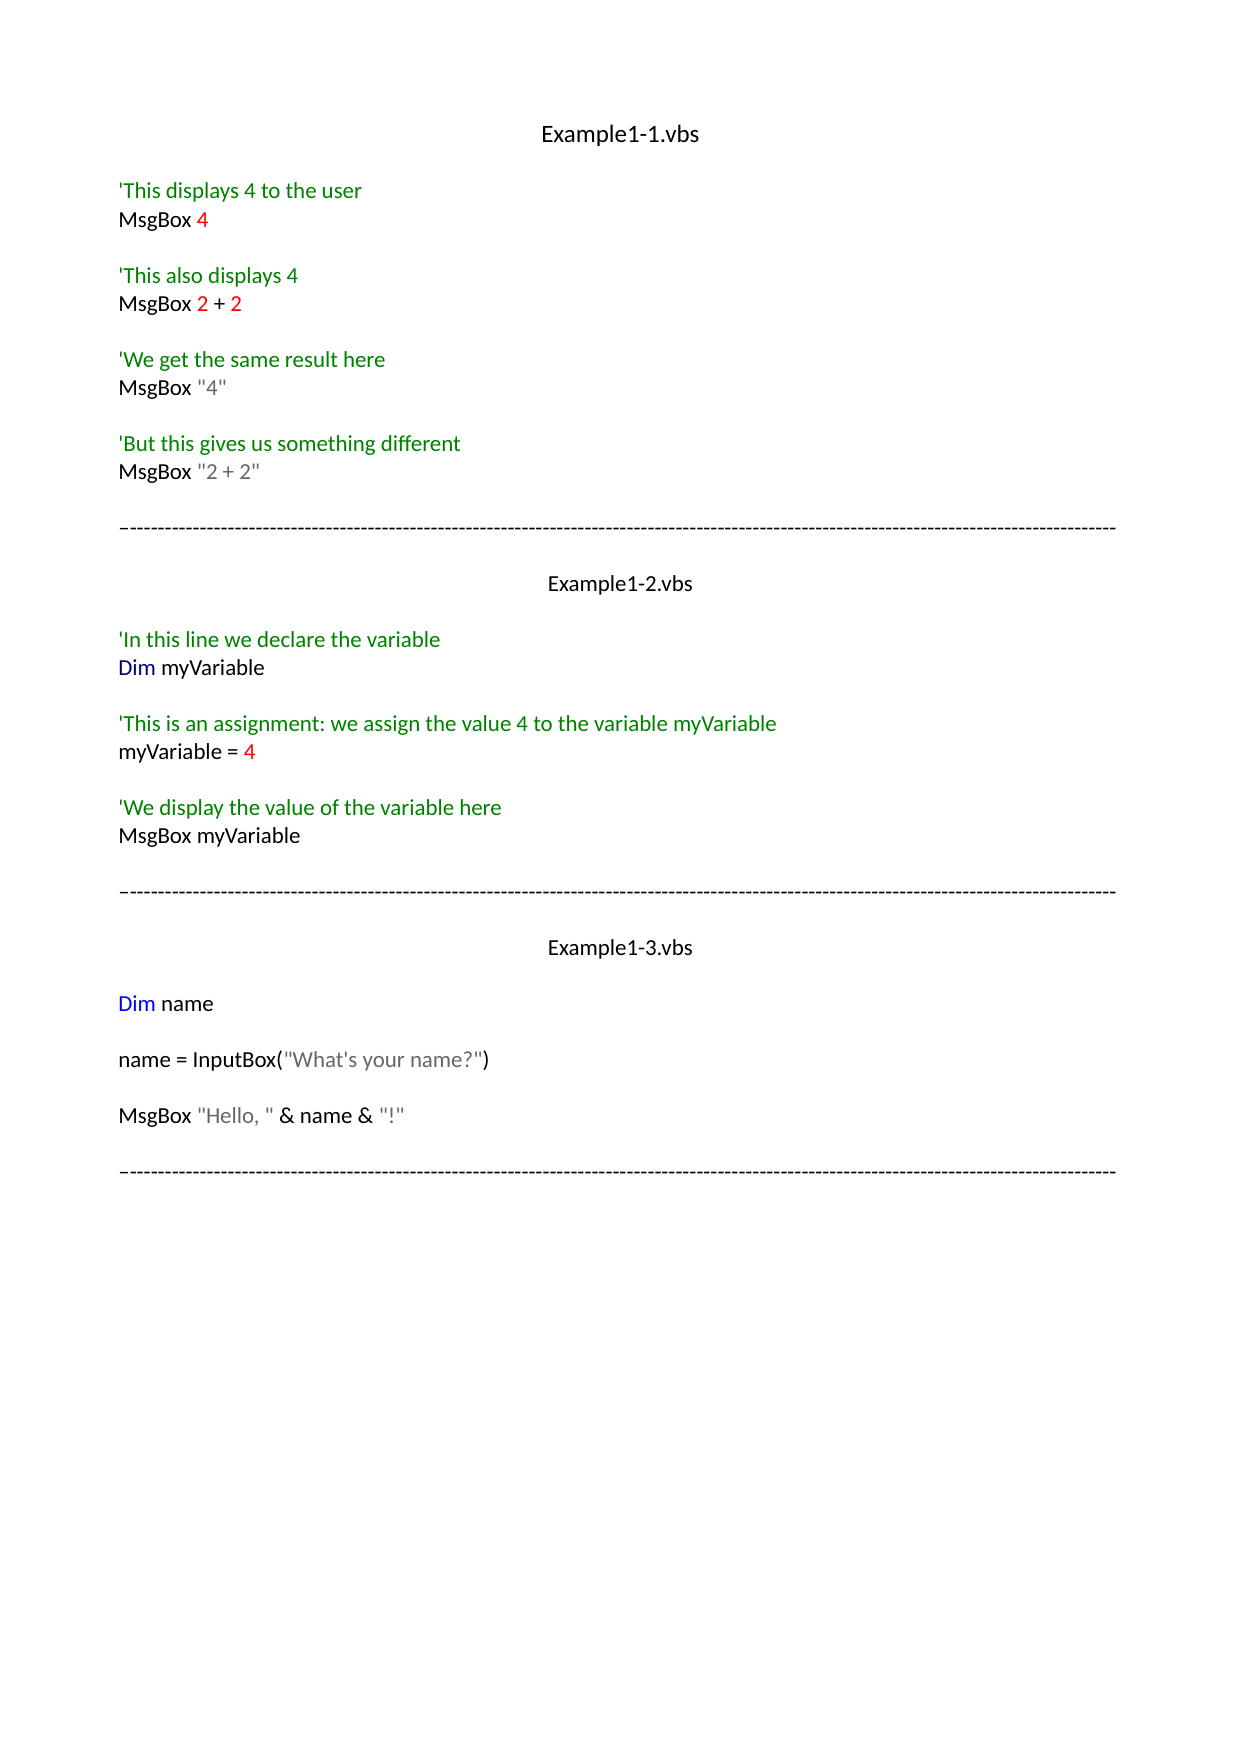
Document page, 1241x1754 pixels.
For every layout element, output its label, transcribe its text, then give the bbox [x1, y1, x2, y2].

text –--------------------------------------------------------------------------------------------------------------------------------------------- [118, 1157, 1122, 1185]
text 'We display the value of the variable here [118, 793, 1122, 821]
text –--------------------------------------------------------------------------------------------------------------------------------------------- [118, 877, 1122, 905]
text –--------------------------------------------------------------------------------------------------------------------------------------------- [118, 513, 1122, 541]
text 'We get the same result here [118, 345, 1122, 373]
text Dim name [118, 989, 1122, 1017]
text Example1-1.vbs [118, 118, 1122, 149]
text 'This also displays 4 [118, 261, 1122, 289]
text MsgBox "4" [118, 373, 1122, 401]
text 'This is an assignment: we assign the value 4 to the variable myVariable [118, 709, 1122, 737]
text MsgBox "Hello, " & name & "!" [118, 1101, 1122, 1129]
text Example1-2.vbs [118, 569, 1122, 597]
text MsgBox 4 [118, 205, 1122, 233]
text myVariable = 4 [118, 737, 1122, 765]
text name = InputBox("What's your name?") [118, 1045, 1122, 1073]
text Example1-3.vbs [118, 933, 1122, 961]
text Dim myVariable [118, 653, 1122, 681]
text MsgBox "2 + 2" [118, 457, 1122, 485]
text 'This displays 4 to the user [118, 177, 1122, 205]
text MsgBox myVariable [118, 821, 1122, 849]
text MsgBox 2 + 2 [118, 289, 1122, 317]
text 'But this gives us something different [118, 429, 1122, 457]
text 'In this line we declare the variable [118, 625, 1122, 653]
